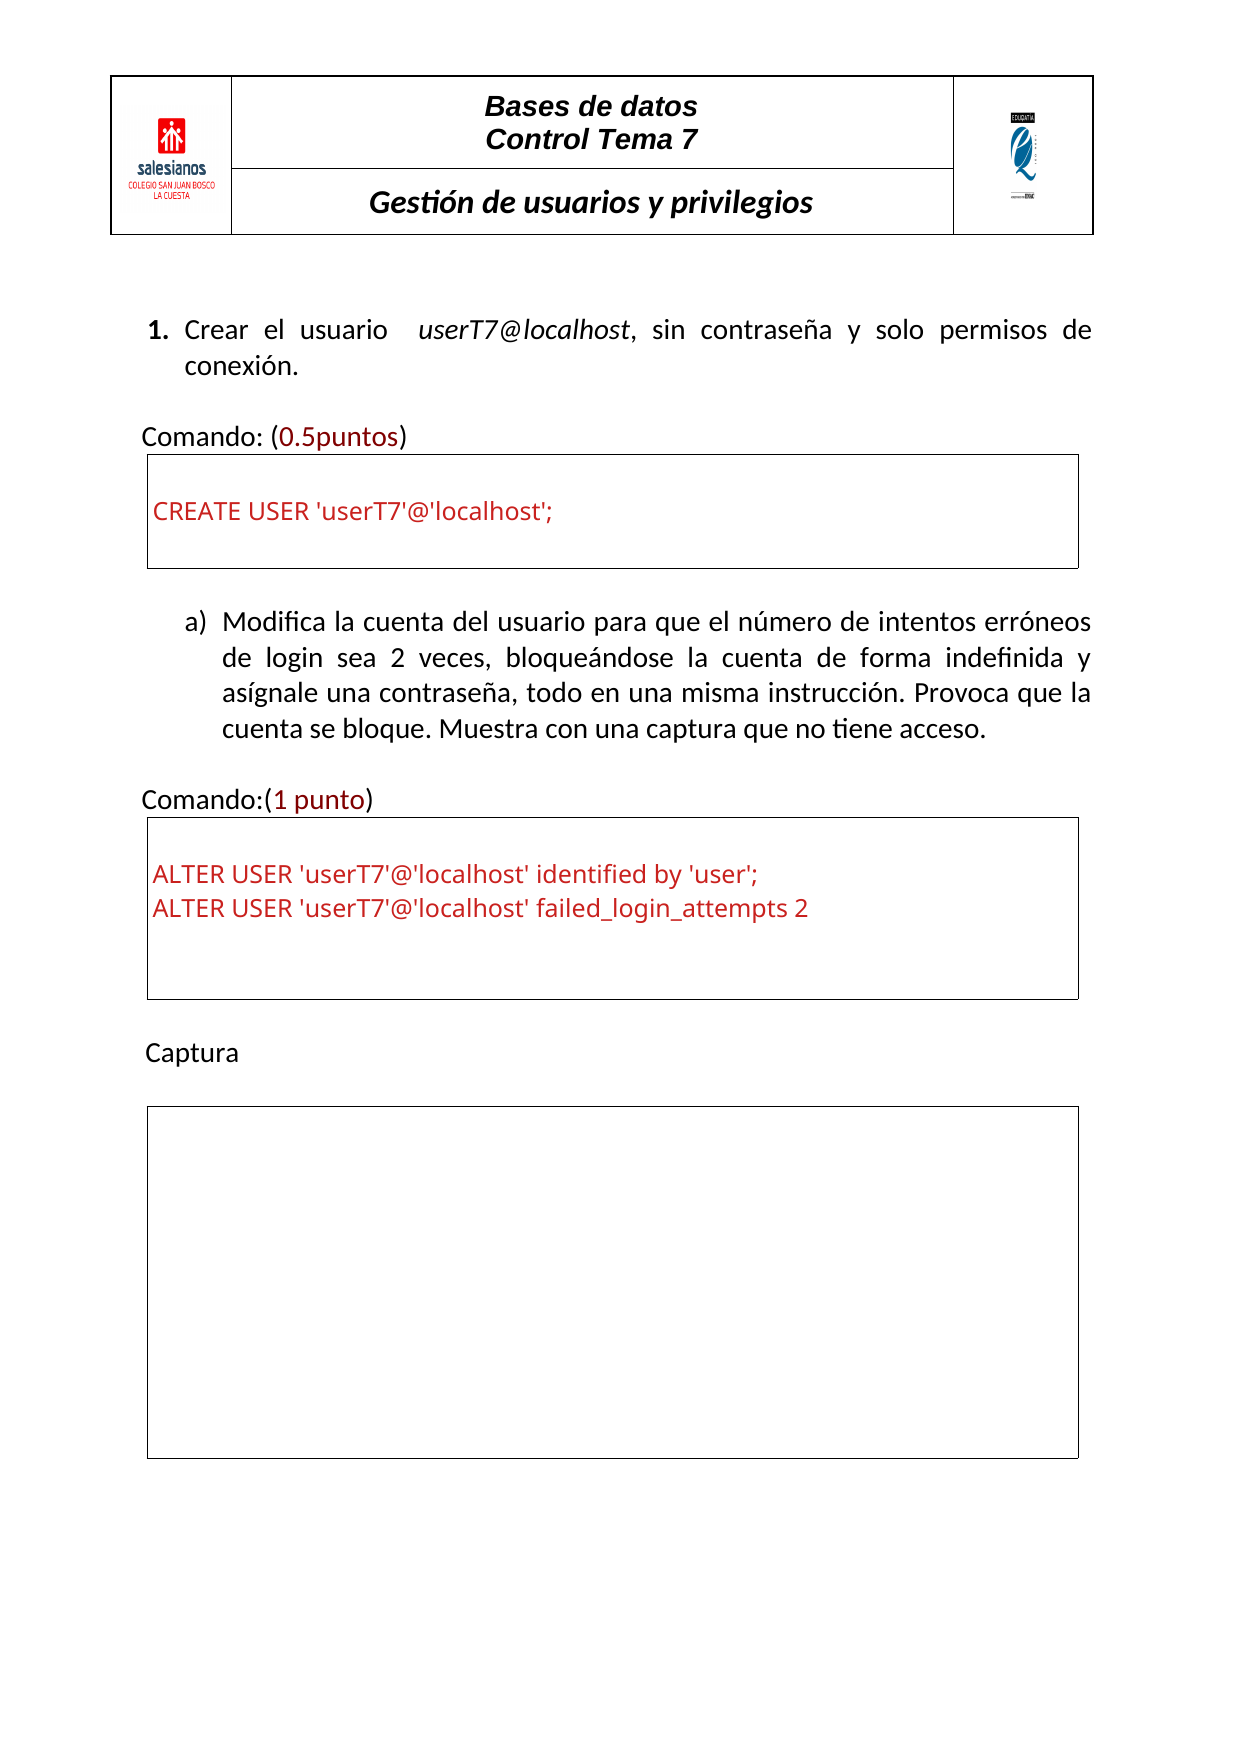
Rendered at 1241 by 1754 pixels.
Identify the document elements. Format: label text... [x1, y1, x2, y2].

table_header ALTER USER 'userT7'@'localhost' identified by 'user'; ALTER USER 'userT7'@'localhost' failed_login_attempts 2 [148, 818, 1078, 999]
text Captura [145, 1034, 1093, 1070]
text Comando: (0.5puntos) [141, 418, 1093, 454]
list Crear el usuario userT7@localhost, sin contraseña y solo permisos de conexión. [147, 311, 1093, 382]
text Comando:(1 punto) [141, 781, 1093, 817]
picture [1010, 112, 1037, 199]
picture [119, 105, 227, 213]
list Modifica la cuenta del usuario para que el número de intentos erróneos de login sea 2 veces, bloqueándose la cuenta de forma indefinida y asígnale una contraseña, todo en una misma instrucción. Provoca que la cuenta se bloque. Muestra con una captura que no tiene acceso. [184, 603, 1093, 746]
table_header [148, 1107, 1078, 1458]
table_header CREATE USER 'userT7'@'localhost'; [148, 455, 1078, 567]
